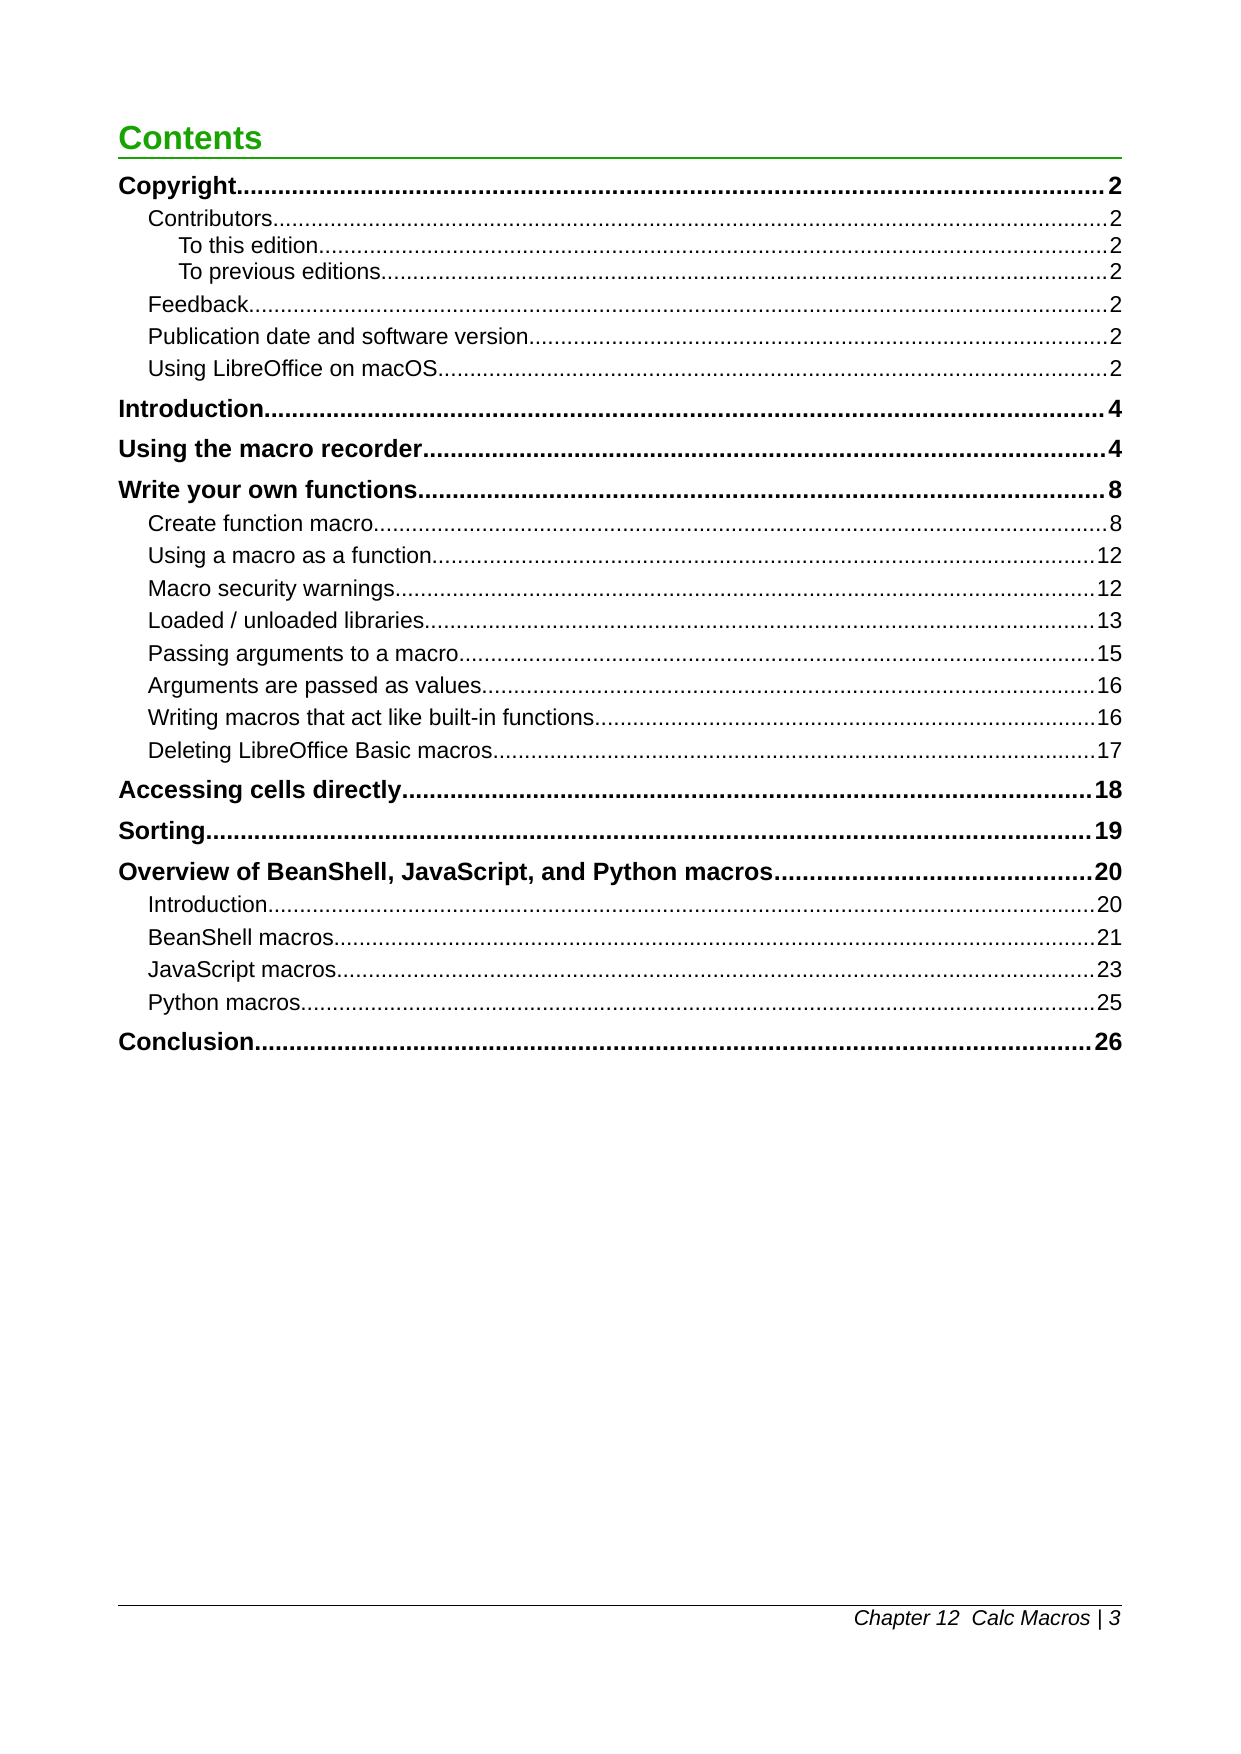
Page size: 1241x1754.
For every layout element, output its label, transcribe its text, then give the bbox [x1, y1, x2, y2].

subtitle Contents [118, 118, 1122, 157]
text Feedback 2 [148, 291, 1122, 317]
text Loaded / unloaded libraries 13 [148, 607, 1122, 633]
text Accessing cells directly 18 [118, 775, 1122, 804]
text Macro security warnings 12 [148, 575, 1122, 601]
text Copyright 2 [118, 171, 1122, 199]
text Publication date and software version 2 [148, 323, 1122, 349]
text Contributors 2 [148, 205, 1122, 232]
text To previous editions 2 [178, 258, 1122, 284]
text Introduction 4 [118, 394, 1122, 422]
text Using the macro recorder 4 [118, 434, 1122, 463]
text BeanShell macros 21 [148, 924, 1122, 950]
text Write your own functions 8 [118, 475, 1122, 504]
text To this edition 2 [178, 232, 1122, 258]
text Python macros 25 [148, 988, 1122, 1015]
text Arguments are passed as values 16 [148, 672, 1122, 698]
text Sorting 19 [118, 816, 1122, 844]
text Writing macros that act like built-in functions 16 [148, 704, 1122, 731]
text Deleting LibreOffice Basic macros 17 [148, 737, 1122, 763]
text Using LibreOffice on macOS 2 [148, 355, 1122, 382]
text Using a macro as a function 12 [148, 542, 1122, 569]
text JavaScript macros 23 [148, 956, 1122, 982]
text Overview of BeanShell, JavaScript, and Python macros 20 [118, 856, 1122, 885]
text Conclusion 26 [118, 1027, 1122, 1056]
text Passing arguments to a macro 15 [148, 639, 1122, 666]
text Create function macro 8 [148, 510, 1122, 536]
text Introduction 20 [148, 891, 1122, 918]
